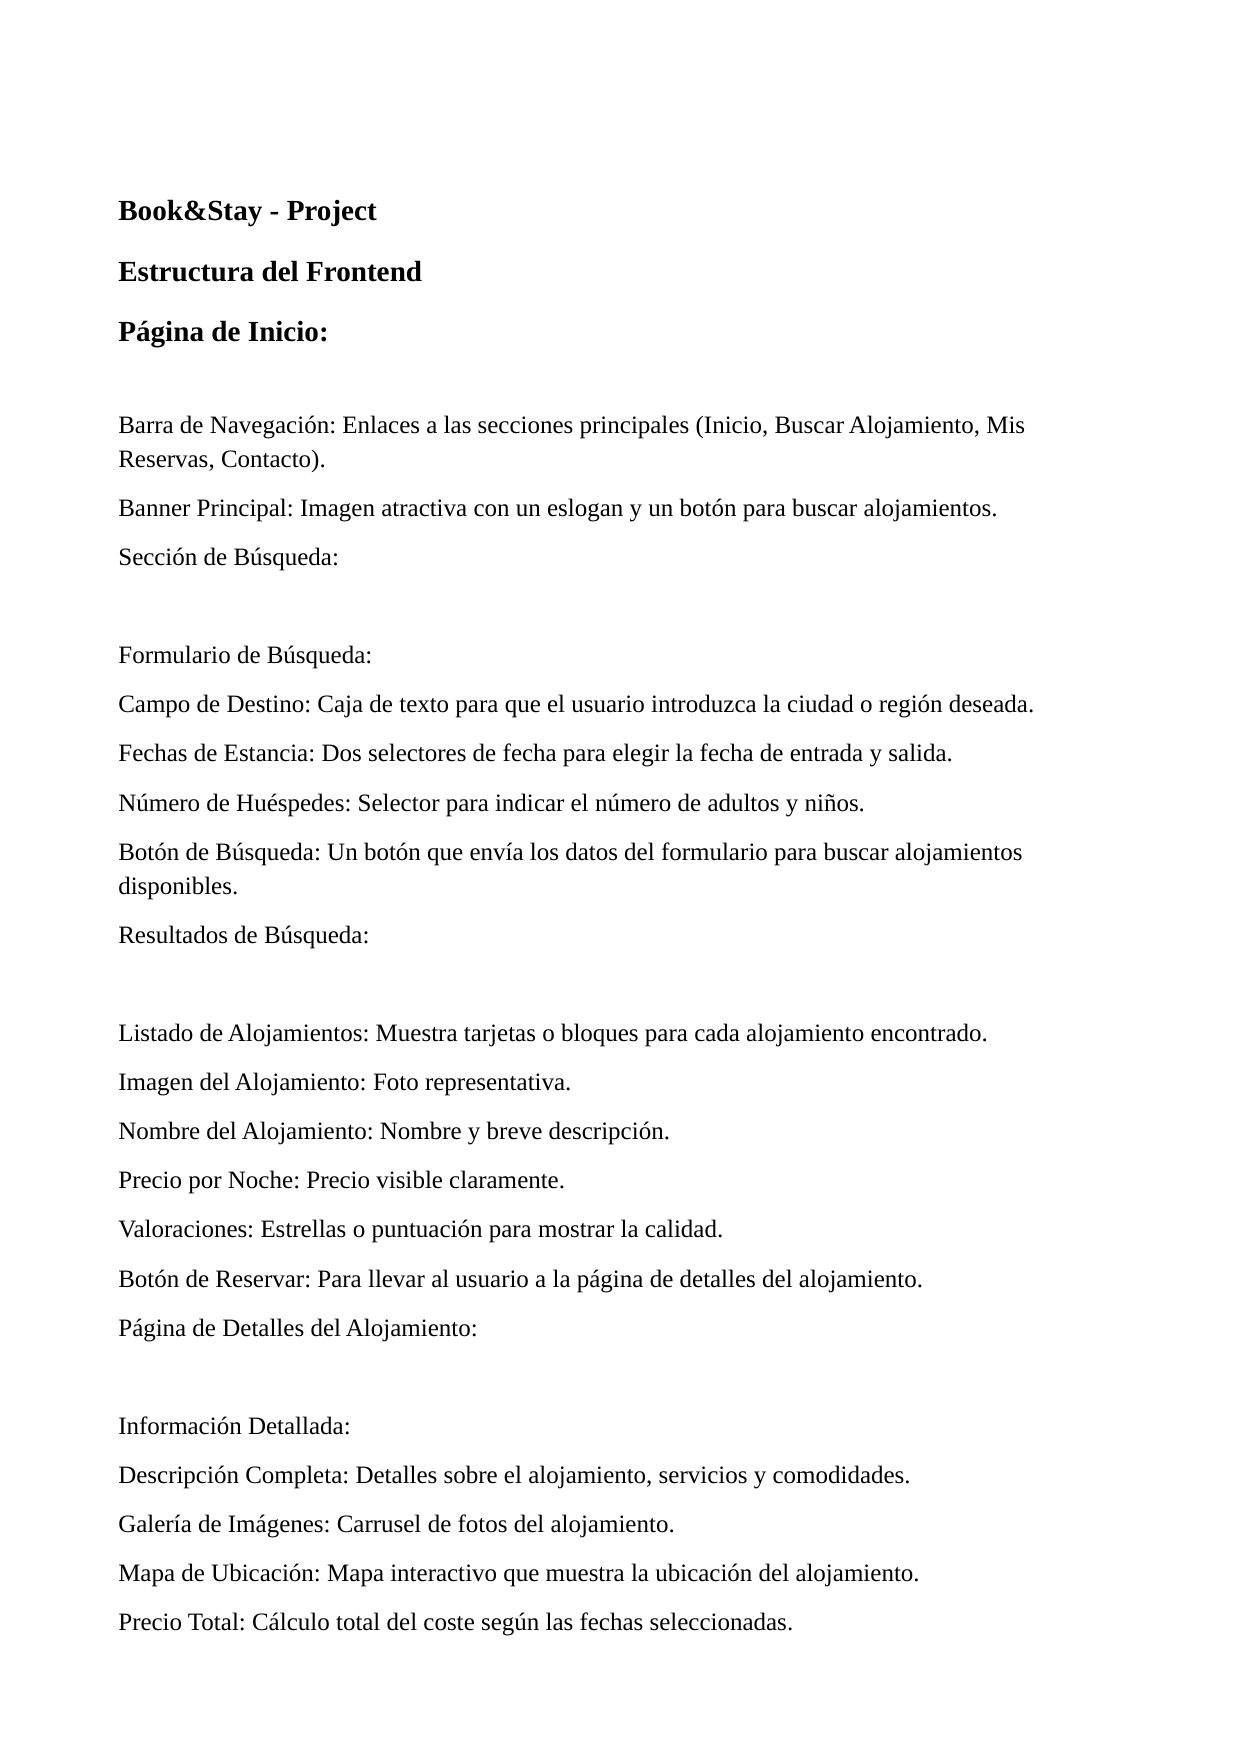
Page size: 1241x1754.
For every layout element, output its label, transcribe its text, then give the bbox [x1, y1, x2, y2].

text Valoraciones: Estrellas o puntuación para mostrar la calidad. [118, 1214, 1122, 1243]
text Número de Huéspedes: Selector para indicar el número de adultos y niños. [118, 788, 1122, 816]
text Barra de Navegación: Enlaces a las secciones principales (Inicio, Buscar Alojamiento, Mis Reservas, Contacto). [118, 410, 1122, 473]
subtitle Página de Inicio: [118, 314, 1122, 348]
text Precio por Noche: Precio visible claramente. [118, 1166, 1122, 1194]
text Banner Principal: Imagen atractiva con un eslogan y un botón para buscar alojamientos. [118, 493, 1122, 522]
text Galería de Imágenes: Carrusel de fotos del alojamiento. [118, 1509, 1122, 1538]
text Fechas de Estancia: Dos selectores de fecha para elegir la fecha de entrada y salida. [118, 738, 1122, 767]
text Página de Detalles del Alojamiento: [118, 1313, 1122, 1341]
text Botón de Búsqueda: Un botón que envía los datos del formulario para buscar alojamientos disponibles. [118, 837, 1122, 900]
text Campo de Destino: Caja de texto para que el usuario introduzca la ciudad o región deseada. [118, 689, 1122, 718]
text Sección de Búsqueda: [118, 542, 1122, 571]
text Descripción Completa: Detalles sobre el alojamiento, servicios y comodidades. [118, 1460, 1122, 1489]
text Precio Total: Cálculo total del coste según las fechas seleccionadas. [118, 1607, 1122, 1636]
subtitle Book&Stay - Project [118, 193, 1122, 227]
text Resultados de Búsqueda: [118, 920, 1122, 949]
text Botón de Reservar: Para llevar al usuario a la página de detalles del alojamiento. [118, 1264, 1122, 1292]
text Nombre del Alojamiento: Nombre y breve descripción. [118, 1116, 1122, 1145]
text Formulario de Búsqueda: [118, 640, 1122, 669]
text Imagen del Alojamiento: Foto representativa. [118, 1067, 1122, 1096]
text Información Detallada: [118, 1411, 1122, 1439]
text Listado de Alojamientos: Muestra tarjetas o bloques para cada alojamiento encontrado. [118, 1018, 1122, 1047]
subtitle Estructura del Frontend [118, 254, 1122, 287]
text Mapa de Ubicación: Mapa interactivo que muestra la ubicación del alojamiento. [118, 1558, 1122, 1587]
